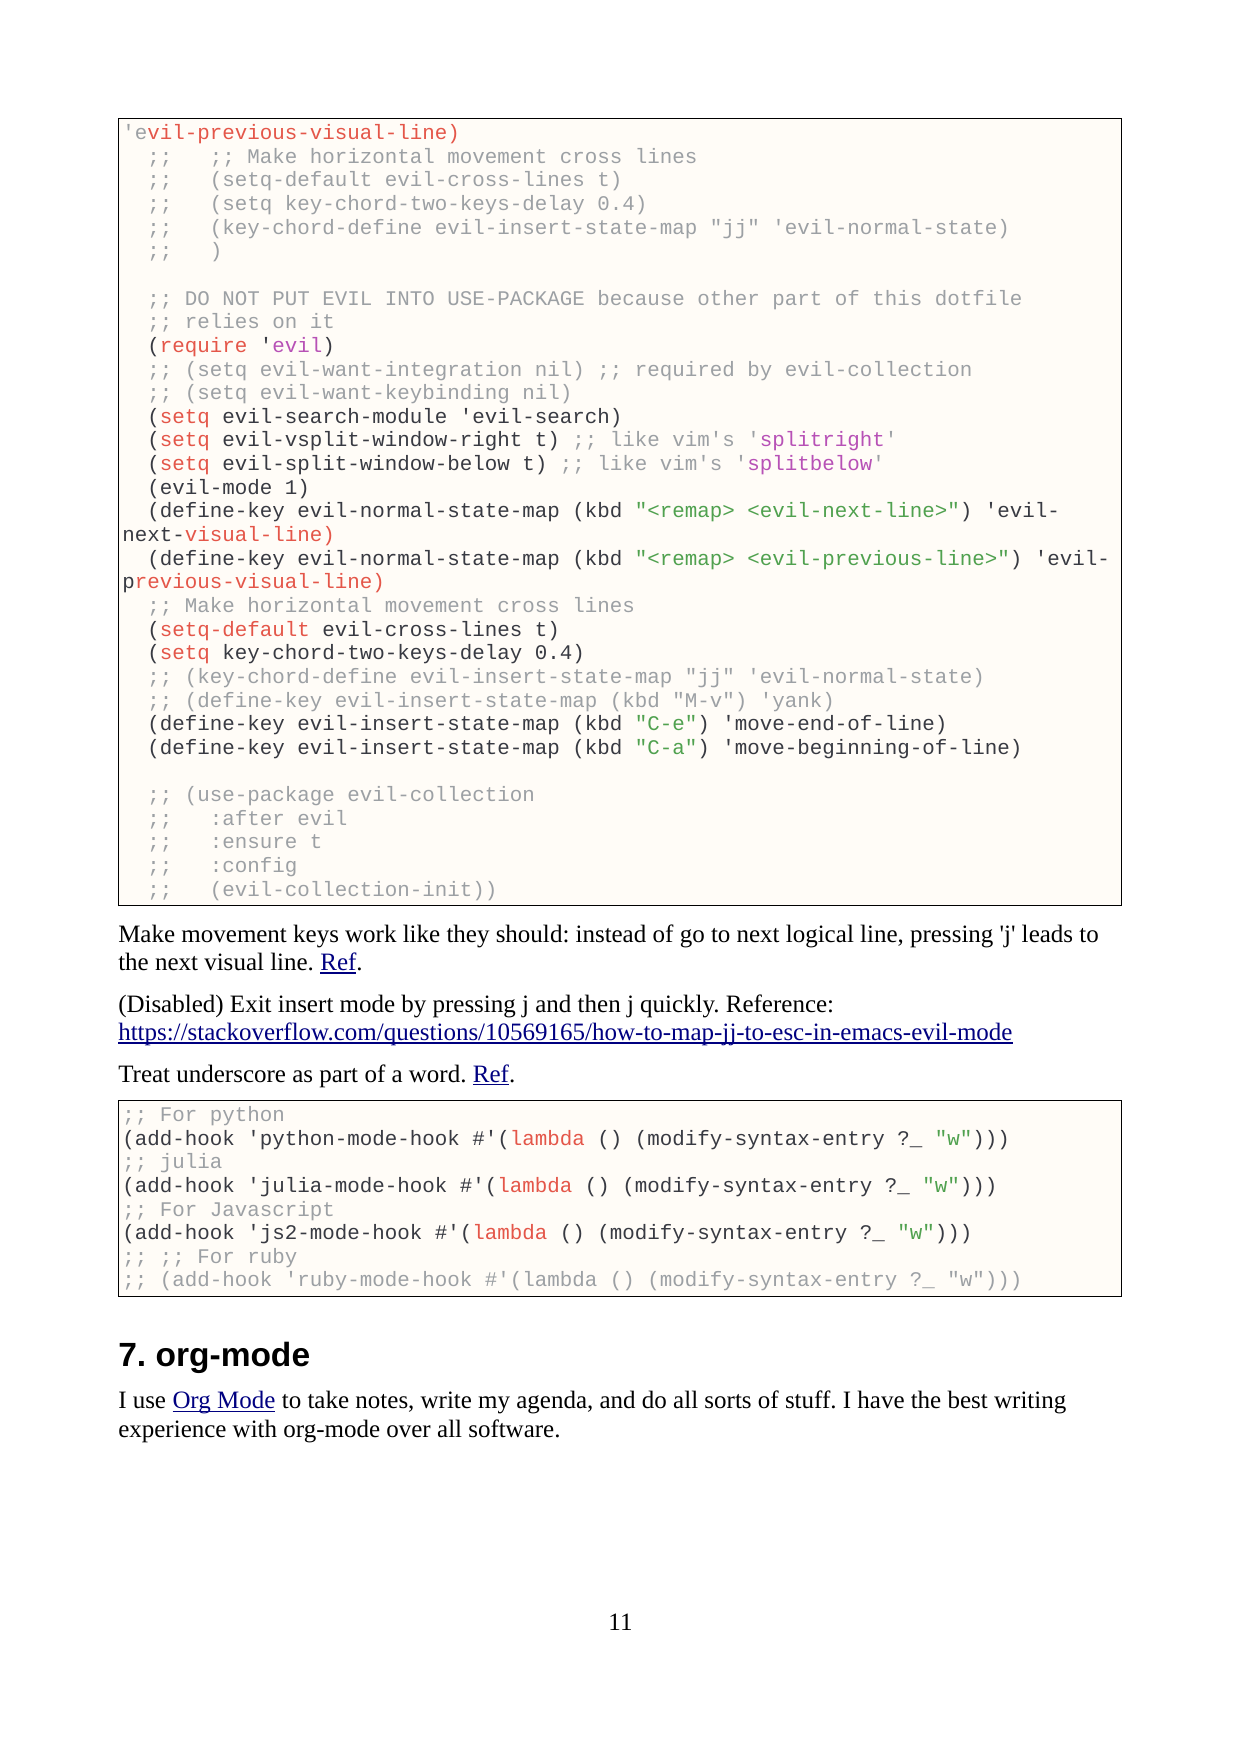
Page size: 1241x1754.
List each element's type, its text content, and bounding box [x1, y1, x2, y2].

text (define-key evil-normal-state-map (kbd "<remap> <evil-next-line>") 'evil-next-visual-line) [119, 496, 1121, 544]
text ;; (key-chord-define evil-insert-state-map "jj" 'evil-normal-state) [119, 213, 1121, 236]
text ;; (define-key evil-insert-state-map (kbd "M-v") 'yank) [119, 686, 1121, 709]
text Make movement keys work like they should: instead of go to next logical line, pressing 'j' leads to the next visual line. Ref. [118, 919, 1122, 976]
text ;; (use-package evil-collection [119, 780, 1121, 804]
text ;; Make horizontal movement cross lines [119, 591, 1121, 615]
text ;; (key-chord-define evil-insert-state-map "jj" 'evil-normal-state) [119, 662, 1121, 686]
text I use Org Mode to take notes, write my agenda, and do all sorts of stuff. I have the best writing experience with org-mode over all software. [118, 1386, 1122, 1443]
text (setq key-chord-two-keys-delay 0.4) [119, 638, 1121, 662]
text (define-key evil-insert-state-map (kbd "C-e") 'move-end-of-line) [119, 709, 1121, 733]
text ;; (setq evil-want-keybinding nil) [119, 378, 1121, 402]
text (define-key evil-normal-state-map (kbd "<remap> <evil-previous-line>") 'evil-previous-visual-line) [119, 544, 1121, 591]
text (setq evil-vsplit-window-right t) ;; like vim's 'splitright' [119, 426, 1121, 449]
text 'evil-previous-visual-line) [119, 119, 1121, 142]
text ;; (add-hook 'ruby-mode-hook #'(lambda () (modify-syntax-entry ?_ "w"))) [119, 1266, 1121, 1296]
text (setq evil-split-window-below t) ;; like vim's 'splitbelow' [119, 449, 1121, 473]
text ;; relies on it [119, 307, 1121, 331]
text ;; (setq-default evil-cross-lines t) [119, 165, 1121, 189]
text ;; :after evil [119, 804, 1121, 827]
text Treat underscore as part of a word. Ref. [118, 1059, 1122, 1087]
text ;; ) [119, 236, 1121, 260]
text ;; ;; Make horizontal movement cross lines [119, 142, 1121, 165]
text ;; :config [119, 851, 1121, 875]
text (require 'evil) [119, 331, 1121, 354]
text (define-key evil-insert-state-map (kbd "C-a") 'move-beginning-of-line) [119, 733, 1121, 757]
text ;; For python [119, 1101, 1121, 1124]
text (setq evil-search-module 'evil-search) [119, 402, 1121, 426]
text (add-hook 'julia-mode-hook #'(lambda () (modify-syntax-entry ?_ "w"))) [119, 1171, 1121, 1194]
text (evil-mode 1) [119, 473, 1121, 496]
subtitle org-mode [118, 1334, 1122, 1373]
text ;; :ensure t [119, 827, 1121, 851]
text ;; (evil-collection-init)) [119, 875, 1121, 905]
text (Disabled) Exit insert mode by pressing j and then j quickly. Reference: https://stackoverflow.com/questions/10569165/how-to-map-jj-to-esc-in-emacs-evil-mode [118, 989, 1122, 1046]
text ;; (setq evil-want-integration nil) ;; required by evil-collection [119, 354, 1121, 378]
text ;; julia [119, 1147, 1121, 1171]
text ;; ;; For ruby [119, 1242, 1121, 1266]
text (setq-default evil-cross-lines t) [119, 615, 1121, 638]
text (add-hook 'js2-mode-hook #'(lambda () (modify-syntax-entry ?_ "w"))) [119, 1218, 1121, 1242]
text ;; DO NOT PUT EVIL INTO USE-PACKAGE because other part of this dotfile [119, 284, 1121, 307]
text ;; For Javascript [119, 1194, 1121, 1218]
text ;; (setq key-chord-two-keys-delay 0.4) [119, 189, 1121, 213]
text (add-hook 'python-mode-hook #'(lambda () (modify-syntax-entry ?_ "w"))) [119, 1124, 1121, 1147]
